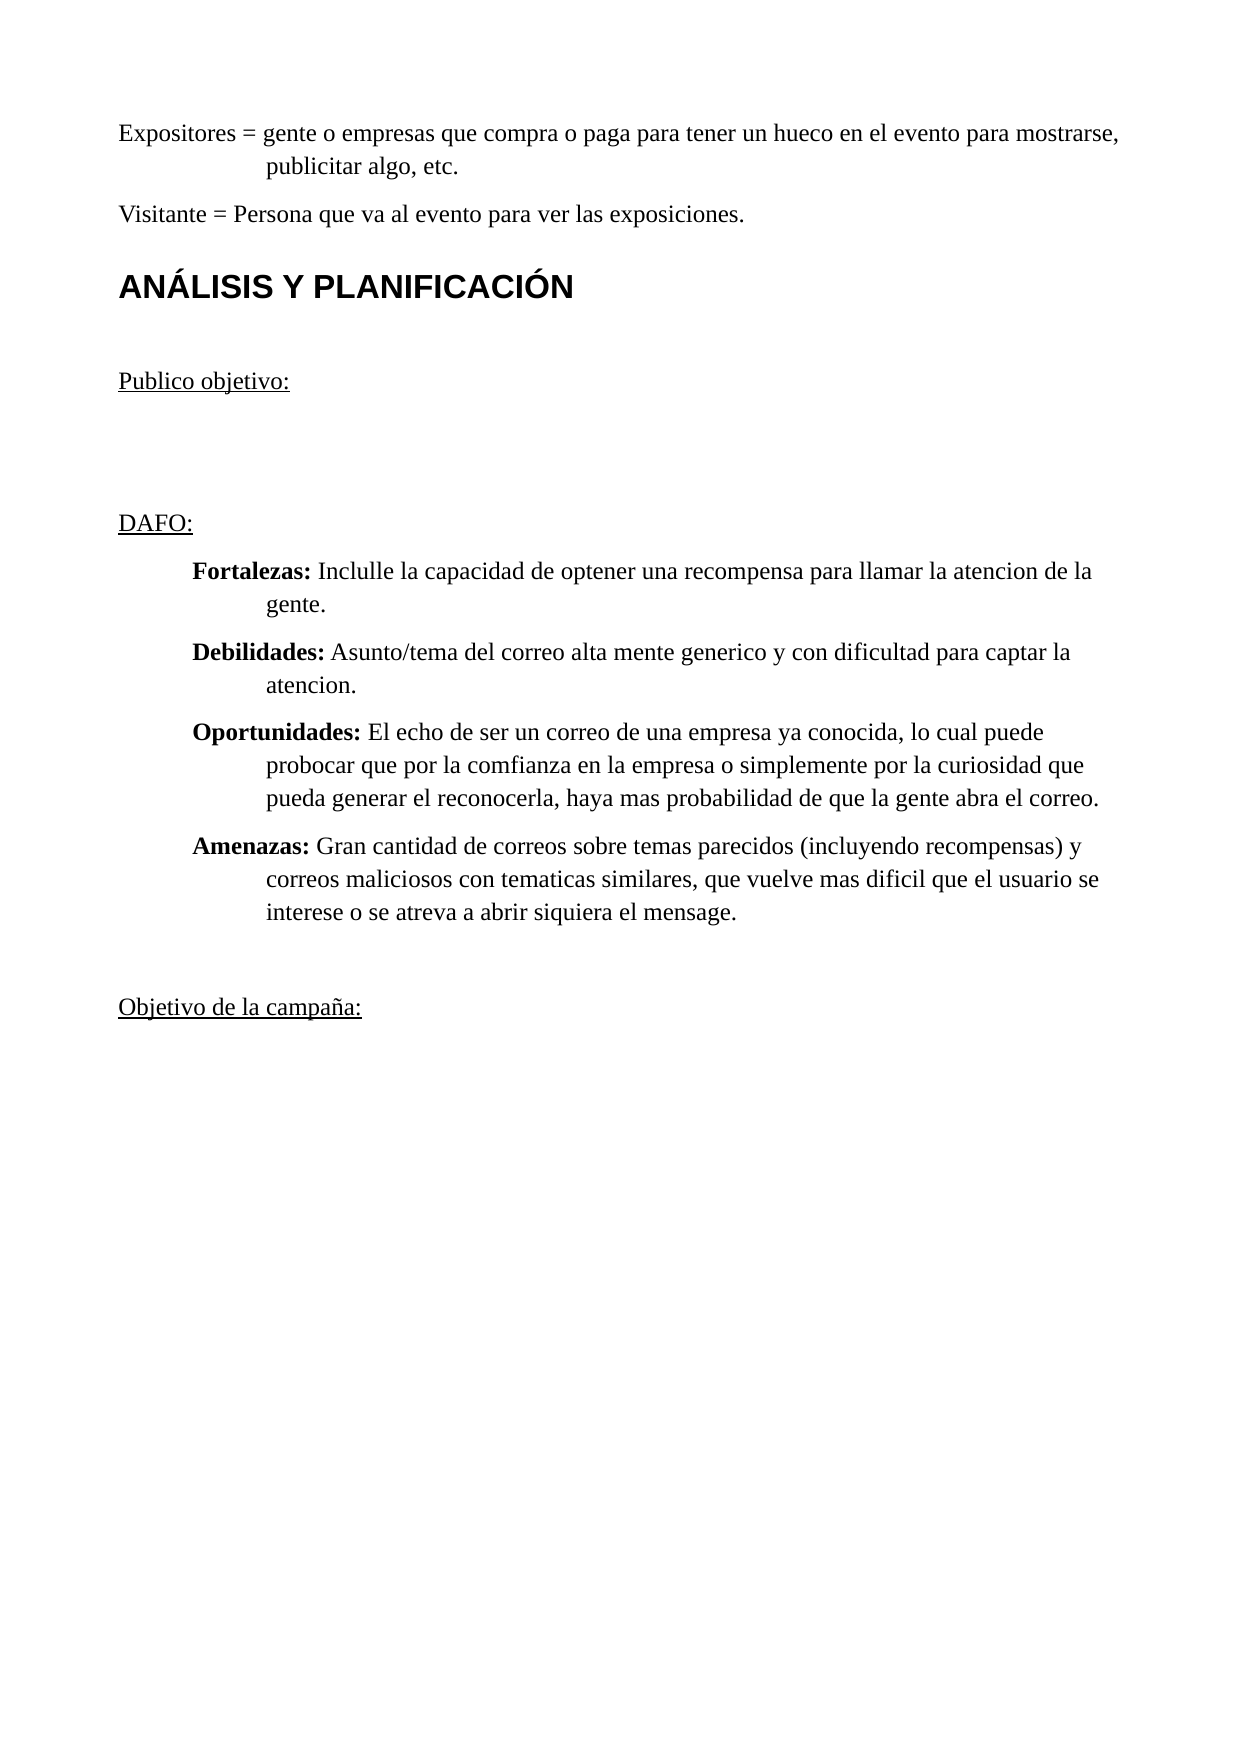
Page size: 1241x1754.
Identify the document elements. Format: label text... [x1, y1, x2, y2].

text Fortalezas: Inclulle la capacidad de optener una recompensa para llamar la atencion de la gente. [118, 556, 1122, 618]
text Visitante = Persona que va al evento para ver las exposiciones. [118, 199, 1122, 227]
text Publico objetivo: [118, 366, 1122, 394]
text Objetivo de la campaña: [118, 992, 1122, 1021]
text Amenazas: Gran cantidad de correos sobre temas parecidos (incluyendo recompensas) y correos maliciosos con tematicas similares, que vuelve mas dificil que el usuario se interese o se atreva a abrir siquiera el mensage. [118, 831, 1122, 926]
text Debilidades: Asunto/tema del correo alta mente generico y con dificultad para captar la atencion. [118, 637, 1122, 698]
subtitle ANÁLISIS Y PLANIFICACIÓN [118, 267, 1122, 306]
text Expositores = gente o empresas que compra o paga para tener un hueco en el evento para mostrarse, publicitar algo, etc. [118, 118, 1122, 180]
text DAFO: [118, 508, 1122, 537]
text Oportunidades: El echo de ser un correo de una empresa ya conocida, lo cual puede probocar que por la comfianza en la empresa o simplemente por la curiosidad que pueda generar el reconocerla, haya mas probabilidad de que la gente abra el correo. [118, 717, 1122, 812]
